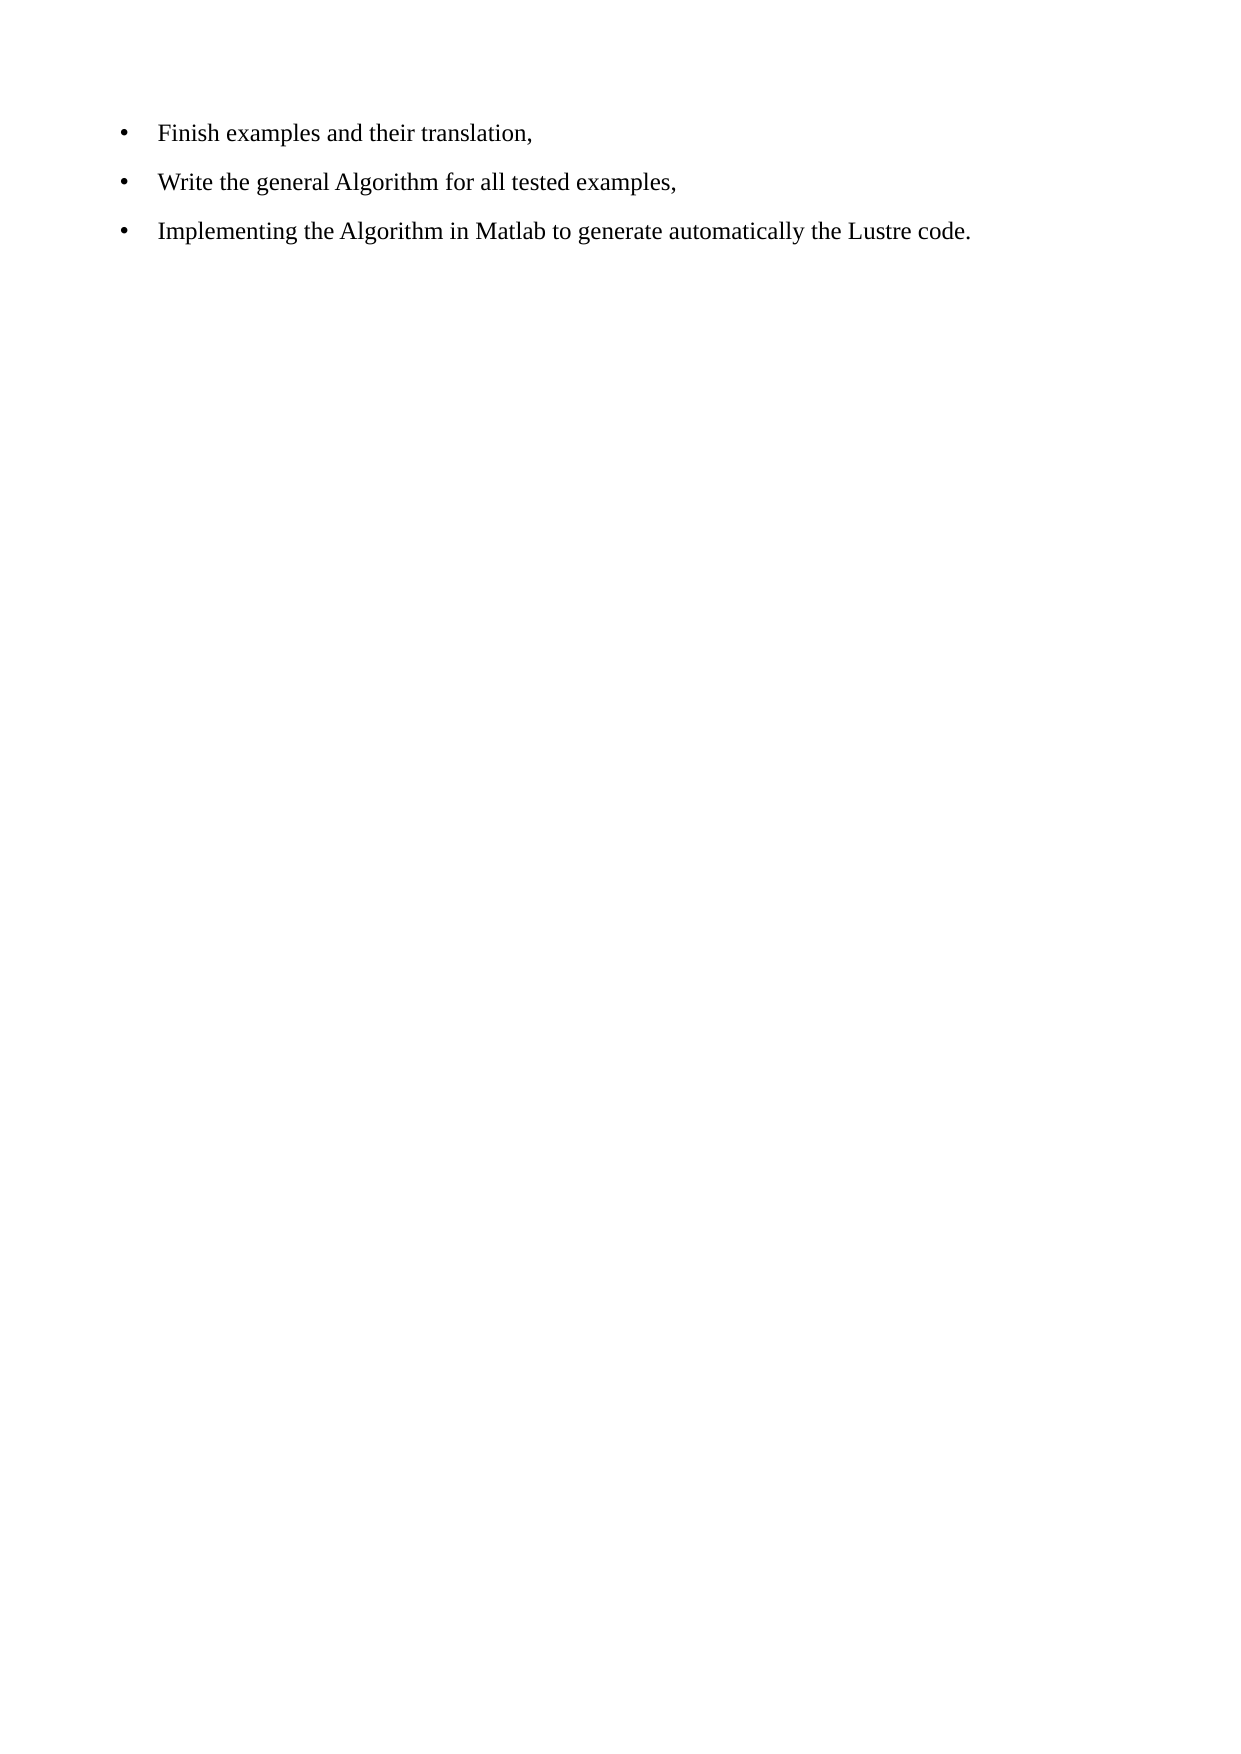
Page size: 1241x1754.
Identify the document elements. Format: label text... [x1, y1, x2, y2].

list Implementing the Algorithm in Matlab to generate automatically the Lustre code. [120, 216, 1162, 245]
list Finish examples and their translation, [120, 118, 1162, 147]
list Write the general Algorithm for all tested examples, [120, 167, 1162, 196]
